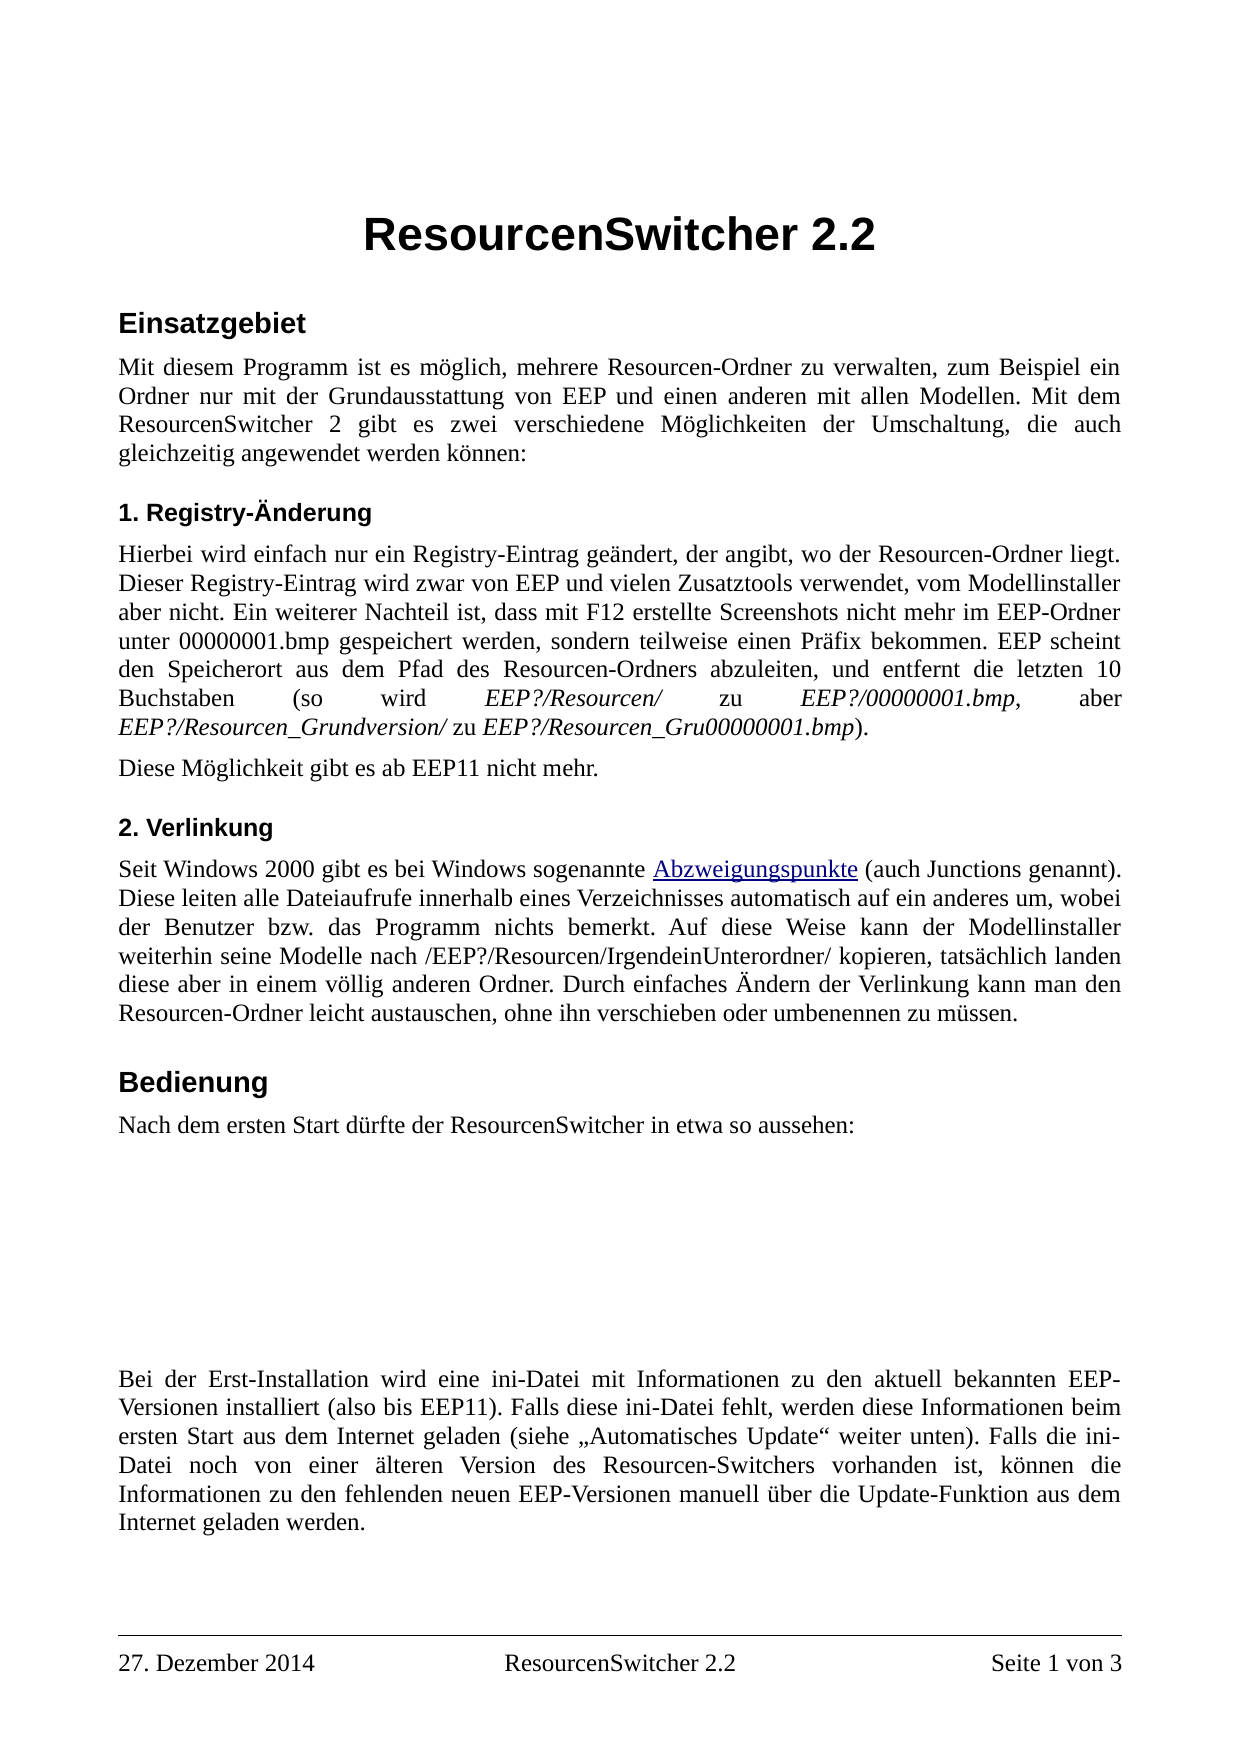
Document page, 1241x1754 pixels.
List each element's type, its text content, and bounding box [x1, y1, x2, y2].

subtitle 1. Registry-Änderung [118, 498, 1122, 527]
subtitle ResourcenSwitcher 2.2 [118, 207, 1122, 260]
subtitle 2. Verlinkung [118, 813, 1122, 842]
text Seit Windows 2000 gibt es bei Windows sogenannte Abzweigungspunkte (auch Junctions genannt). Diese leiten alle Dateiaufrufe innerhalb eines Verzeichnisses automatisch auf ein anderes um, wobei der Benutzer bzw. das Programm nichts bemerkt. Auf diese Weise kann der Modellinstaller weiterhin seine Modelle nach /EEP?/Resourcen/IrgendeinUnterordner/ kopieren, tatsächlich landen diese aber in einem völlig anderen Ordner. Durch einfaches Ändern der Verlinkung kann man den Resourcen-Ordner leicht austauschen, ohne ihn verschieben oder umbenennen zu müssen. [118, 854, 1122, 1027]
text Mit diesem Programm ist es möglich, mehrere Resourcen-Ordner zu verwalten, zum Beispiel ein Ordner nur mit der Grundausstattung von EEP und einen anderen mit allen Modellen. Mit dem ResourcenSwitcher 2 gibt es zwei verschiedene Möglichkeiten der Umschaltung, die auch gleichzeitig angewendet werden können: [118, 352, 1122, 467]
text Bei der Erst-Installation wird eine ini-Datei mit Informationen zu den aktuell bekannten EEP-Versionen installiert (also bis EEP11). Falls diese ini-Datei fehlt, werden diese Informationen beim ersten Start aus dem Internet geladen (siehe „Automatisches Update“ weiter unten). Falls die ini-Datei noch von einer älteren Version des Resourcen-Switchers vorhanden ist, können die Informationen zu den fehlenden neuen EEP-Versionen manuell über die Update-Funktion aus dem Internet geladen werden. [118, 1139, 1122, 1536]
text Nach dem ersten Start dürfte der ResourcenSwitcher in etwa so aussehen: [118, 1111, 1122, 1139]
text Hierbei wird einfach nur ein Registry-Eintrag geändert, der angibt, wo der Resourcen-Ordner liegt. Dieser Registry-Eintrag wird zwar von EEP und vielen Zusatztools verwendet, vom Modellinstaller aber nicht. Ein weiterer Nachteil ist, dass mit F12 erstellte Screenshots nicht mehr im EEP-Ordner unter 00000001.bmp gespeichert werden, sondern teilweise einen Präfix bekommen. EEP scheint den Speicherort aus dem Pfad des Resourcen-Ordners abzuleiten, und entfernt die letzten 10 Buchstaben (so wird EEP?/Resourcen/ zu EEP?/00000001.bmp, aber EEP?/Resourcen_Grundversion/ zu EEP?/Resourcen_Gru00000001.bmp). [118, 539, 1122, 741]
subtitle Bedienung [118, 1064, 1122, 1098]
text Diese Möglichkeit gibt es ab EEP11 nicht mehr. [118, 753, 1122, 782]
subtitle Einsatzgebiet [118, 306, 1122, 339]
